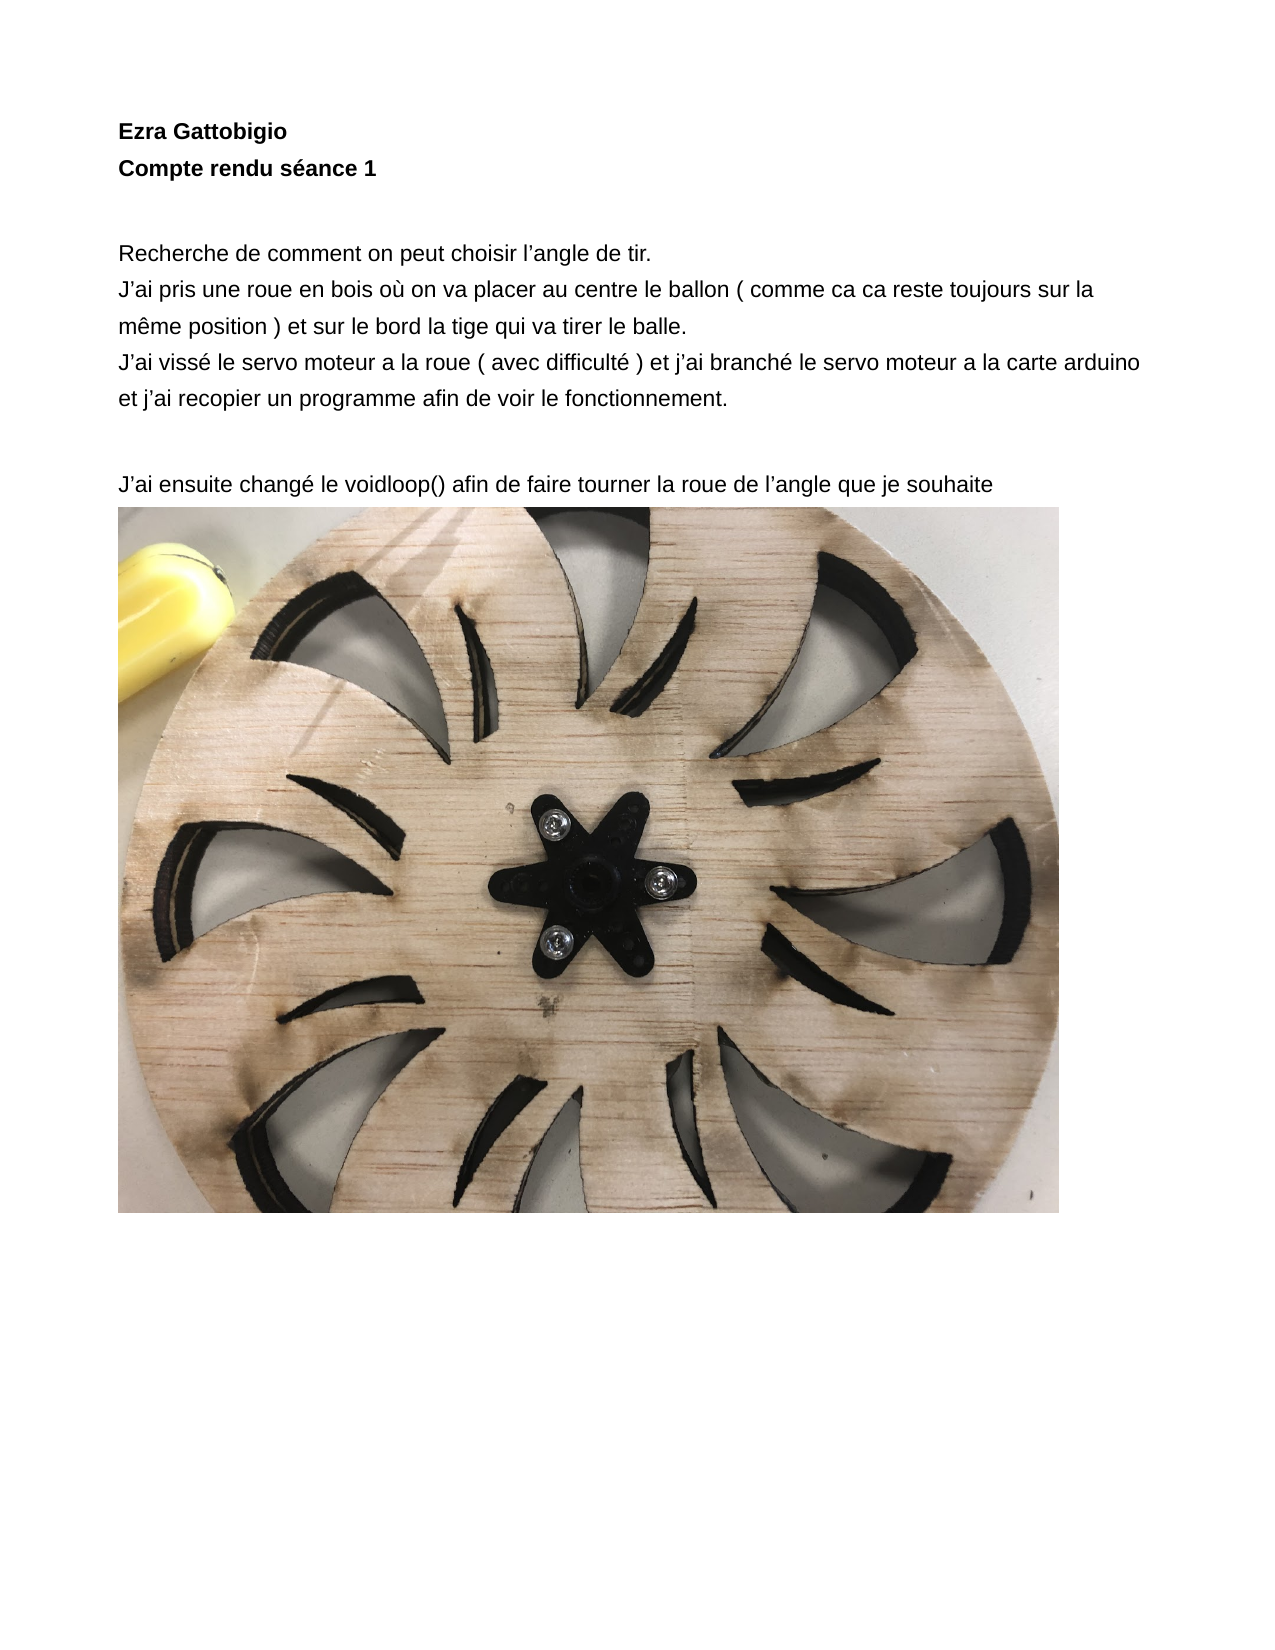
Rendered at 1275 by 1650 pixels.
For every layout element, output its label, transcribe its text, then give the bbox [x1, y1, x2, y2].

text Ezra Gattobigio [118, 118, 1157, 144]
text Recherche de comment on peut choisir l’angle de tir. [118, 240, 1157, 266]
text J’ai pris une roue en bois où on va placer au centre le ballon ( comme ca ca reste toujours sur la même position ) et sur le bord la tige qui va tirer le balle. [118, 276, 1157, 339]
picture [118, 507, 1059, 1213]
text Compte rendu séance 1 [118, 154, 1157, 181]
text J’ai ensuite changé le voidloop() afin de faire tourner la roue de l’angle que je souhaite [118, 471, 1157, 1213]
text J’ai vissé le servo moteur a la roue ( avec difficulté ) et j’ai branché le servo moteur a la carte arduino et j’ai recopier un programme afin de voir le fonctionnement. [118, 349, 1157, 412]
